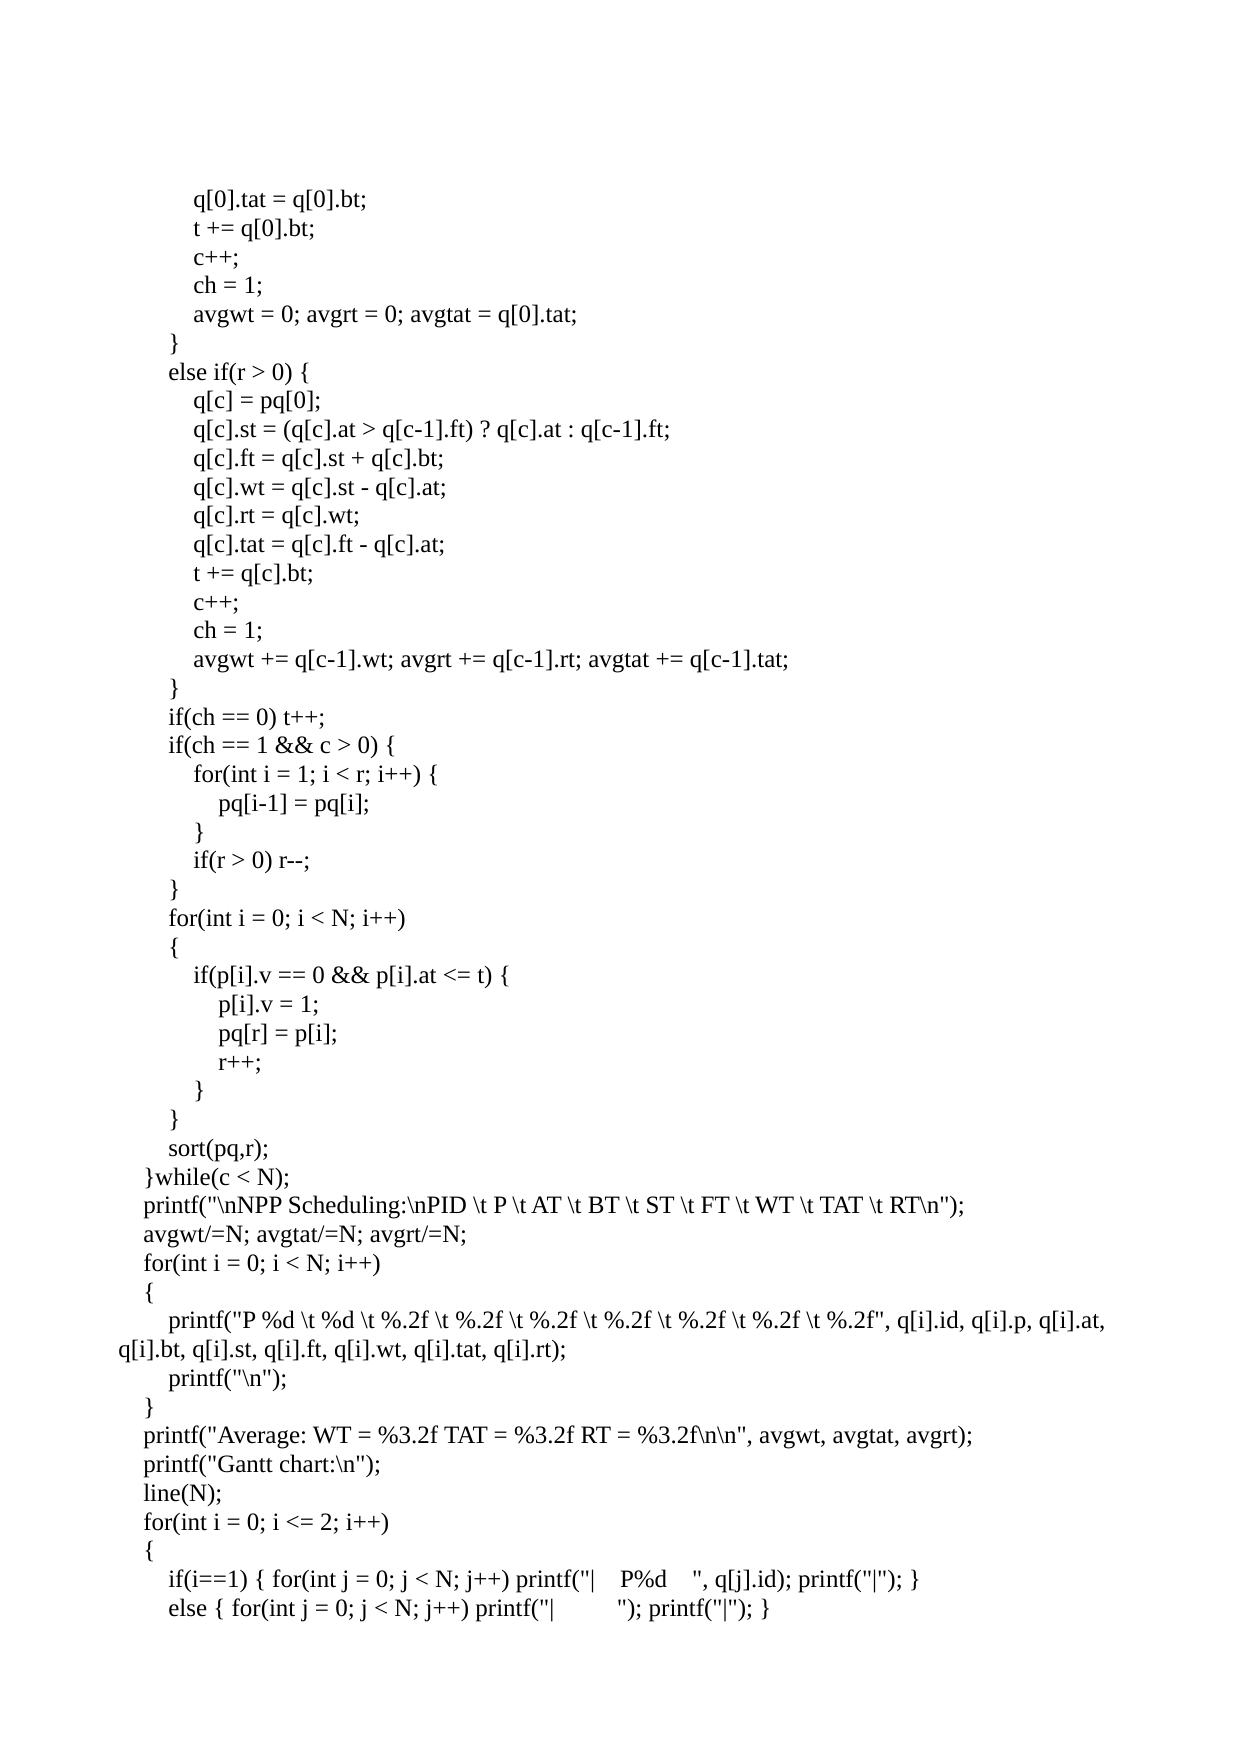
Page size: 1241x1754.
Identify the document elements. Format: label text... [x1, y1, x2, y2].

text }while(c < N); [118, 1162, 1122, 1191]
text } [118, 1076, 1122, 1104]
text } [118, 673, 1122, 702]
text printf("\nNPP Scheduling:\nPID \t P \t AT \t BT \t ST \t FT \t WT \t TAT \t RT\n"); [118, 1191, 1122, 1219]
text } [118, 817, 1122, 846]
text c++; [118, 242, 1122, 271]
text { [118, 1536, 1122, 1564]
text for(int i = 1; i < r; i++) { [118, 759, 1122, 788]
text sort(pq,r); [118, 1133, 1122, 1162]
text c++; [118, 587, 1122, 616]
text q[c].tat = q[c].ft - q[c].at; [118, 529, 1122, 558]
text printf("Average: WT = %3.2f TAT = %3.2f RT = %3.2f\n\n", avgwt, avgtat, avgrt); [118, 1421, 1122, 1449]
text q[c].wt = q[c].st - q[c].at; [118, 472, 1122, 501]
text p[i].v = 1; [118, 989, 1122, 1018]
text { [118, 1277, 1122, 1306]
text avgwt += q[c-1].wt; avgrt += q[c-1].rt; avgtat += q[c-1].tat; [118, 644, 1122, 673]
text if(r > 0) r--; [118, 846, 1122, 874]
text ch = 1; [118, 616, 1122, 644]
text { [118, 932, 1122, 961]
text for(int i = 0; i < N; i++) [118, 1248, 1122, 1277]
text for(int i = 0; i <= 2; i++) [118, 1507, 1122, 1536]
text q[c].ft = q[c].st + q[c].bt; [118, 443, 1122, 472]
text q[c] = pq[0]; [118, 386, 1122, 414]
text if(p[i].v == 0 && p[i].at <= t) { [118, 961, 1122, 989]
text else { for(int j = 0; j < N; j++) printf("| "); printf("|"); } [118, 1593, 1122, 1622]
text printf("Gantt chart:\n"); [118, 1449, 1122, 1478]
text else if(r > 0) { [118, 357, 1122, 386]
text printf("\n"); [118, 1363, 1122, 1392]
text if(i==1) { for(int j = 0; j < N; j++) printf("| P%d ", q[j].id); printf("|"); } [118, 1564, 1122, 1593]
text } [118, 874, 1122, 903]
text for(int i = 0; i < N; i++) [118, 903, 1122, 932]
text t += q[0].bt; [118, 213, 1122, 242]
text q[0].tat = q[0].bt; [118, 184, 1122, 213]
text } [118, 1392, 1122, 1421]
text avgwt/=N; avgtat/=N; avgrt/=N; [118, 1219, 1122, 1248]
text if(ch == 1 && c > 0) { [118, 731, 1122, 759]
text pq[i-1] = pq[i]; [118, 788, 1122, 817]
text r++; [118, 1047, 1122, 1076]
text t += q[c].bt; [118, 558, 1122, 587]
text if(ch == 0) t++; [118, 702, 1122, 731]
text ch = 1; [118, 271, 1122, 299]
text q[c].rt = q[c].wt; [118, 501, 1122, 529]
text line(N); [118, 1478, 1122, 1507]
text avgwt = 0; avgrt = 0; avgtat = q[0].tat; [118, 299, 1122, 328]
text pq[r] = p[i]; [118, 1018, 1122, 1047]
text q[c].st = (q[c].at > q[c-1].ft) ? q[c].at : q[c-1].ft; [118, 414, 1122, 443]
text } [118, 1104, 1122, 1133]
text } [118, 328, 1122, 357]
text printf("P %d \t %d \t %.2f \t %.2f \t %.2f \t %.2f \t %.2f \t %.2f \t %.2f", q[i].id, q[i].p, q[i].at, q[i].bt, q[i].st, q[i].ft, q[i].wt, q[i].tat, q[i].rt); [118, 1306, 1122, 1363]
